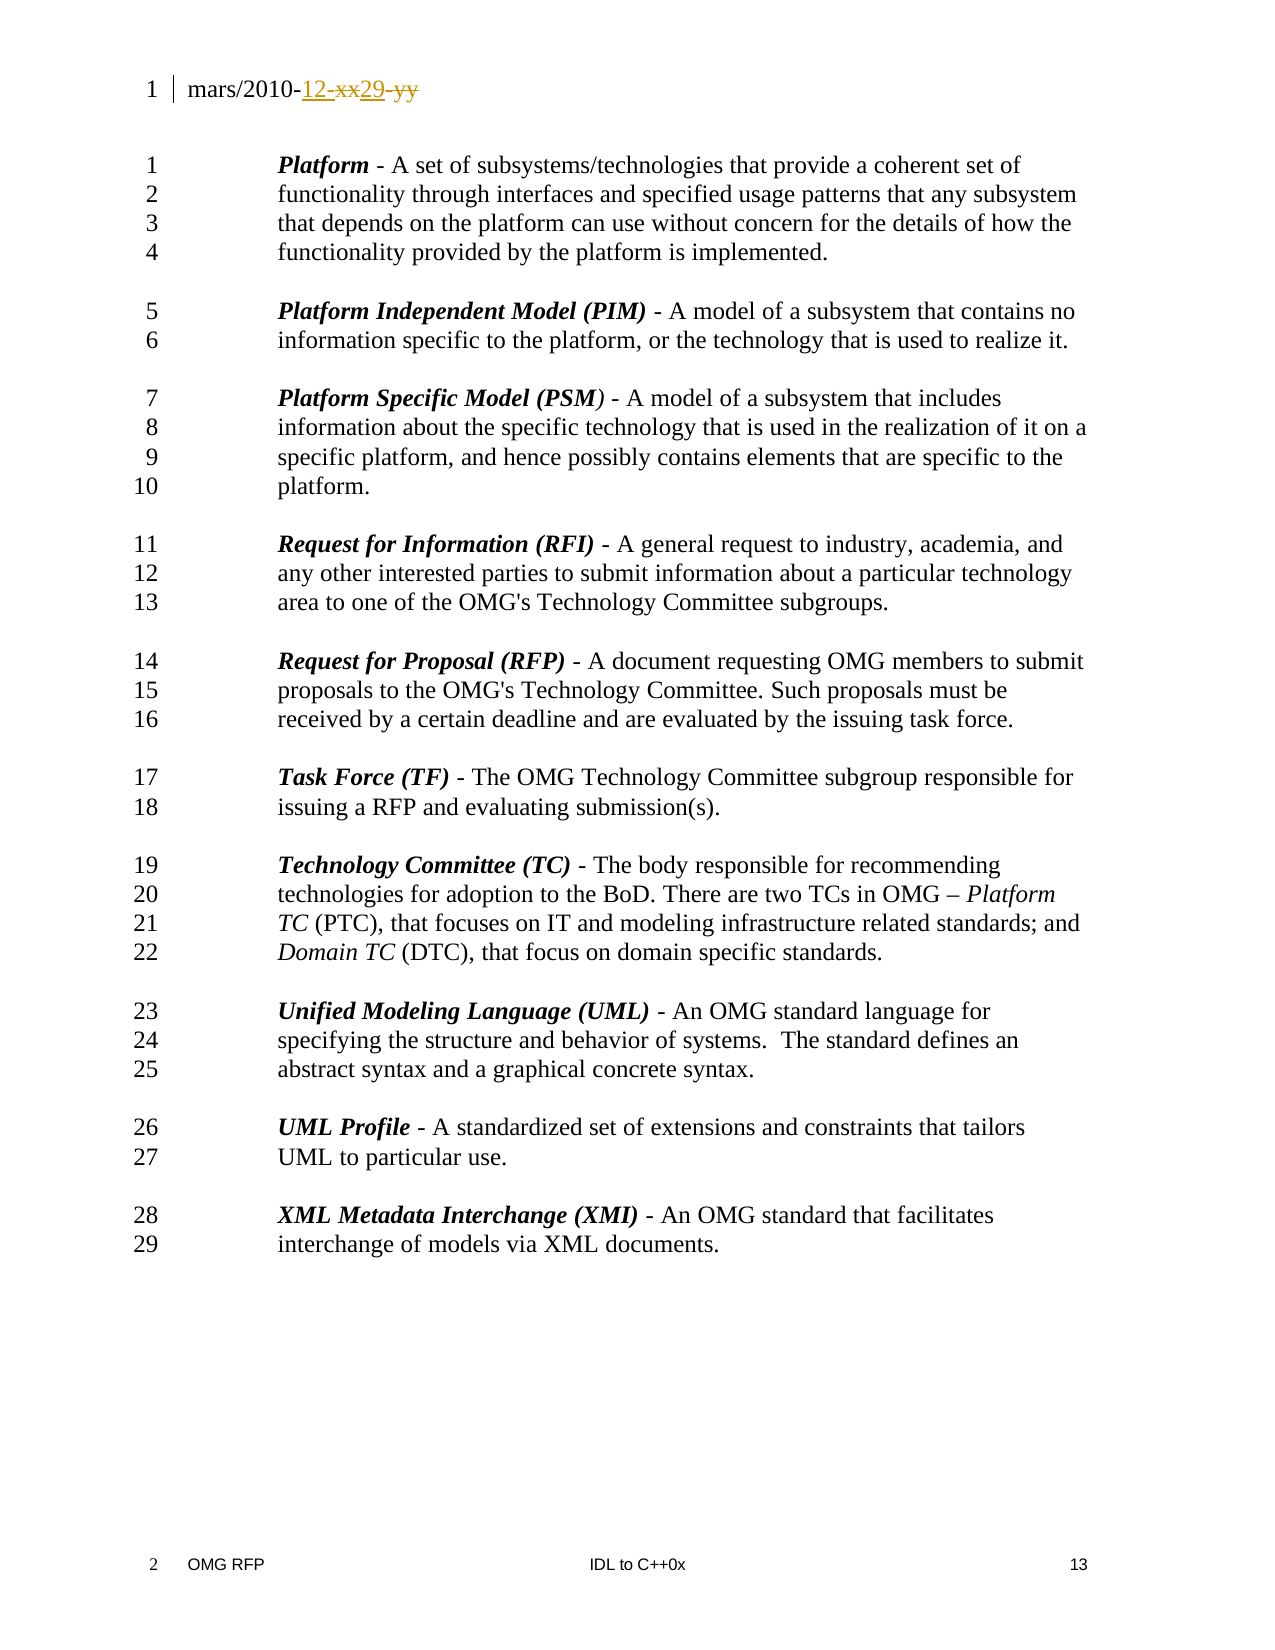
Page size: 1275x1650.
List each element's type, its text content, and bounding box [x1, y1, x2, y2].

text Platform Specific Model (PSM) - A model of a subsystem that includes information about the specific technology that is used in the realization of it on a specific platform, and hence possibly contains elements that are specific to the platform. [277, 383, 1087, 500]
text Platform - A set of subsystems/technologies that provide a coherent set of functionality through interfaces and specified usage patterns that any subsystem that depends on the platform can use without concern for the details of how the functionality provided by the platform is implemented. [277, 150, 1087, 267]
text Task Force (TF) - The OMG Technology Committee subgroup responsible for issuing a RFP and evaluating submission(s). [277, 762, 1087, 821]
text Technology Committee (TC) - The body responsible for recommending technologies for adoption to the BoD. There are two TCs in OMG – Platform TC (PTC), that focuses on IT and modeling infrastructure related standards; and Domain TC (DTC), that focus on domain specific standards. [277, 850, 1087, 967]
text Request for Information (RFI) - A general request to industry, academia, and any other interested parties to submit information about a particular technology area to one of the OMG's Technology Committee subgroups. [277, 529, 1087, 617]
text XML Metadata Interchange (XMI) - An OMG standard that facilitates interchange of models via XML documents. [277, 1200, 1087, 1258]
text Platform Independent Model (PIM) - A model of a subsystem that contains no information specific to the platform, or the technology that is used to realize it. [277, 296, 1087, 354]
text Unified Modeling Language (UML) - An OMG standard language for specifying the structure and behavior of systems. The standard defines an abstract syntax and a graphical concrete syntax. [277, 996, 1087, 1083]
text UML Profile - A standardized set of extensions and constraints that tailors UML to particular use. [277, 1112, 1087, 1171]
text Request for Proposal (RFP) - A document requesting OMG members to submit proposals to the OMG's Technology Committee. Such proposals must be received by a certain deadline and are evaluated by the issuing task force. [277, 646, 1087, 733]
